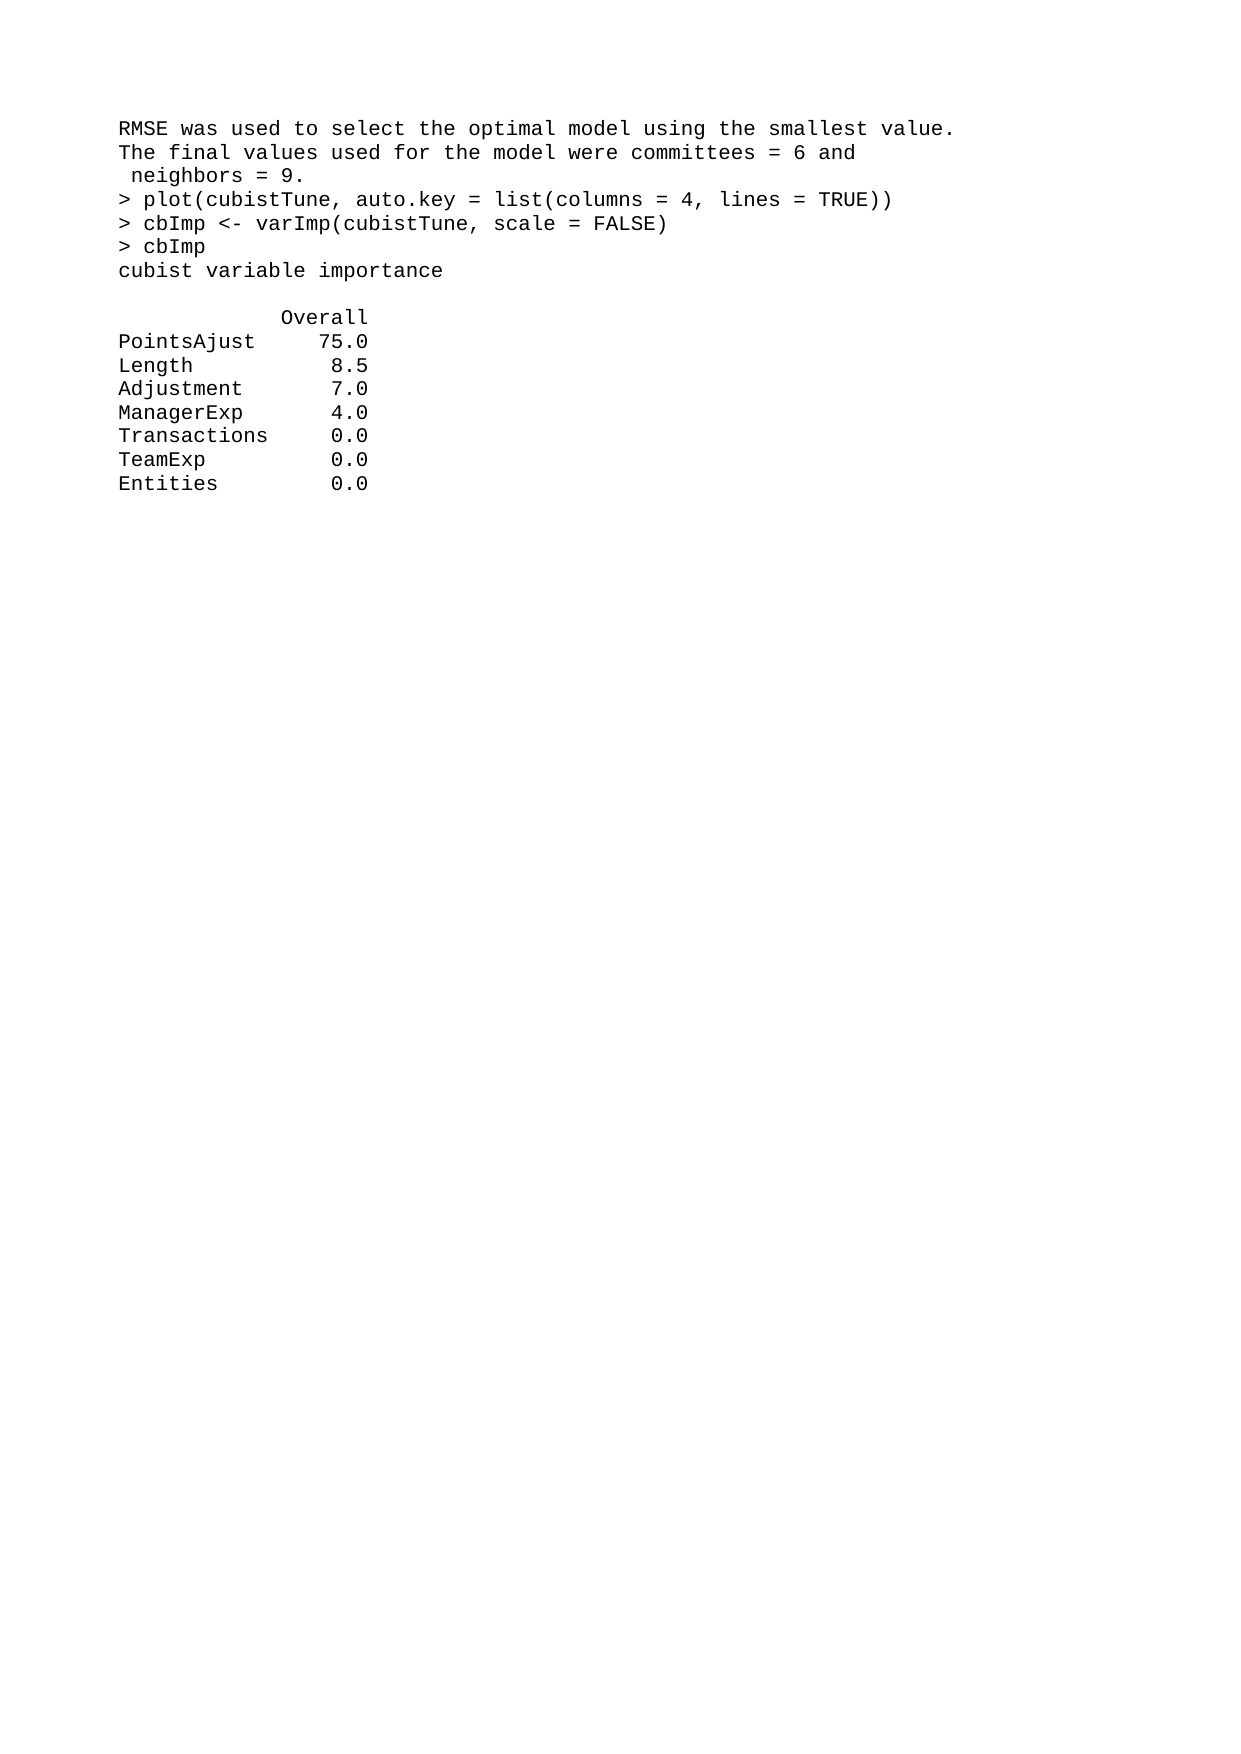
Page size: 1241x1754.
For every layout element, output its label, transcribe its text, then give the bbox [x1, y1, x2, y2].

text > cbImp <- varImp(cubistTune, scale = FALSE) [118, 213, 1122, 236]
text PointsAjust 75.0 [118, 331, 1122, 354]
text neighbors = 9. [118, 165, 1122, 189]
text The final values used for the model were committees = 6 and [118, 142, 1122, 165]
text Entities 0.0 [118, 473, 1122, 496]
text ManagerExp 4.0 [118, 402, 1122, 426]
text Overall [118, 307, 1122, 331]
text Transactions 0.0 [118, 426, 1122, 449]
text TeamExp 0.0 [118, 449, 1122, 473]
text > cbImp [118, 236, 1122, 260]
text Length 8.5 [118, 354, 1122, 378]
text Adjustment 7.0 [118, 378, 1122, 402]
text RMSE was used to select the optimal model using the smallest value. [118, 118, 1122, 142]
text > plot(cubistTune, auto.key = list(columns = 4, lines = TRUE)) [118, 189, 1122, 213]
text cubist variable importance [118, 260, 1122, 284]
